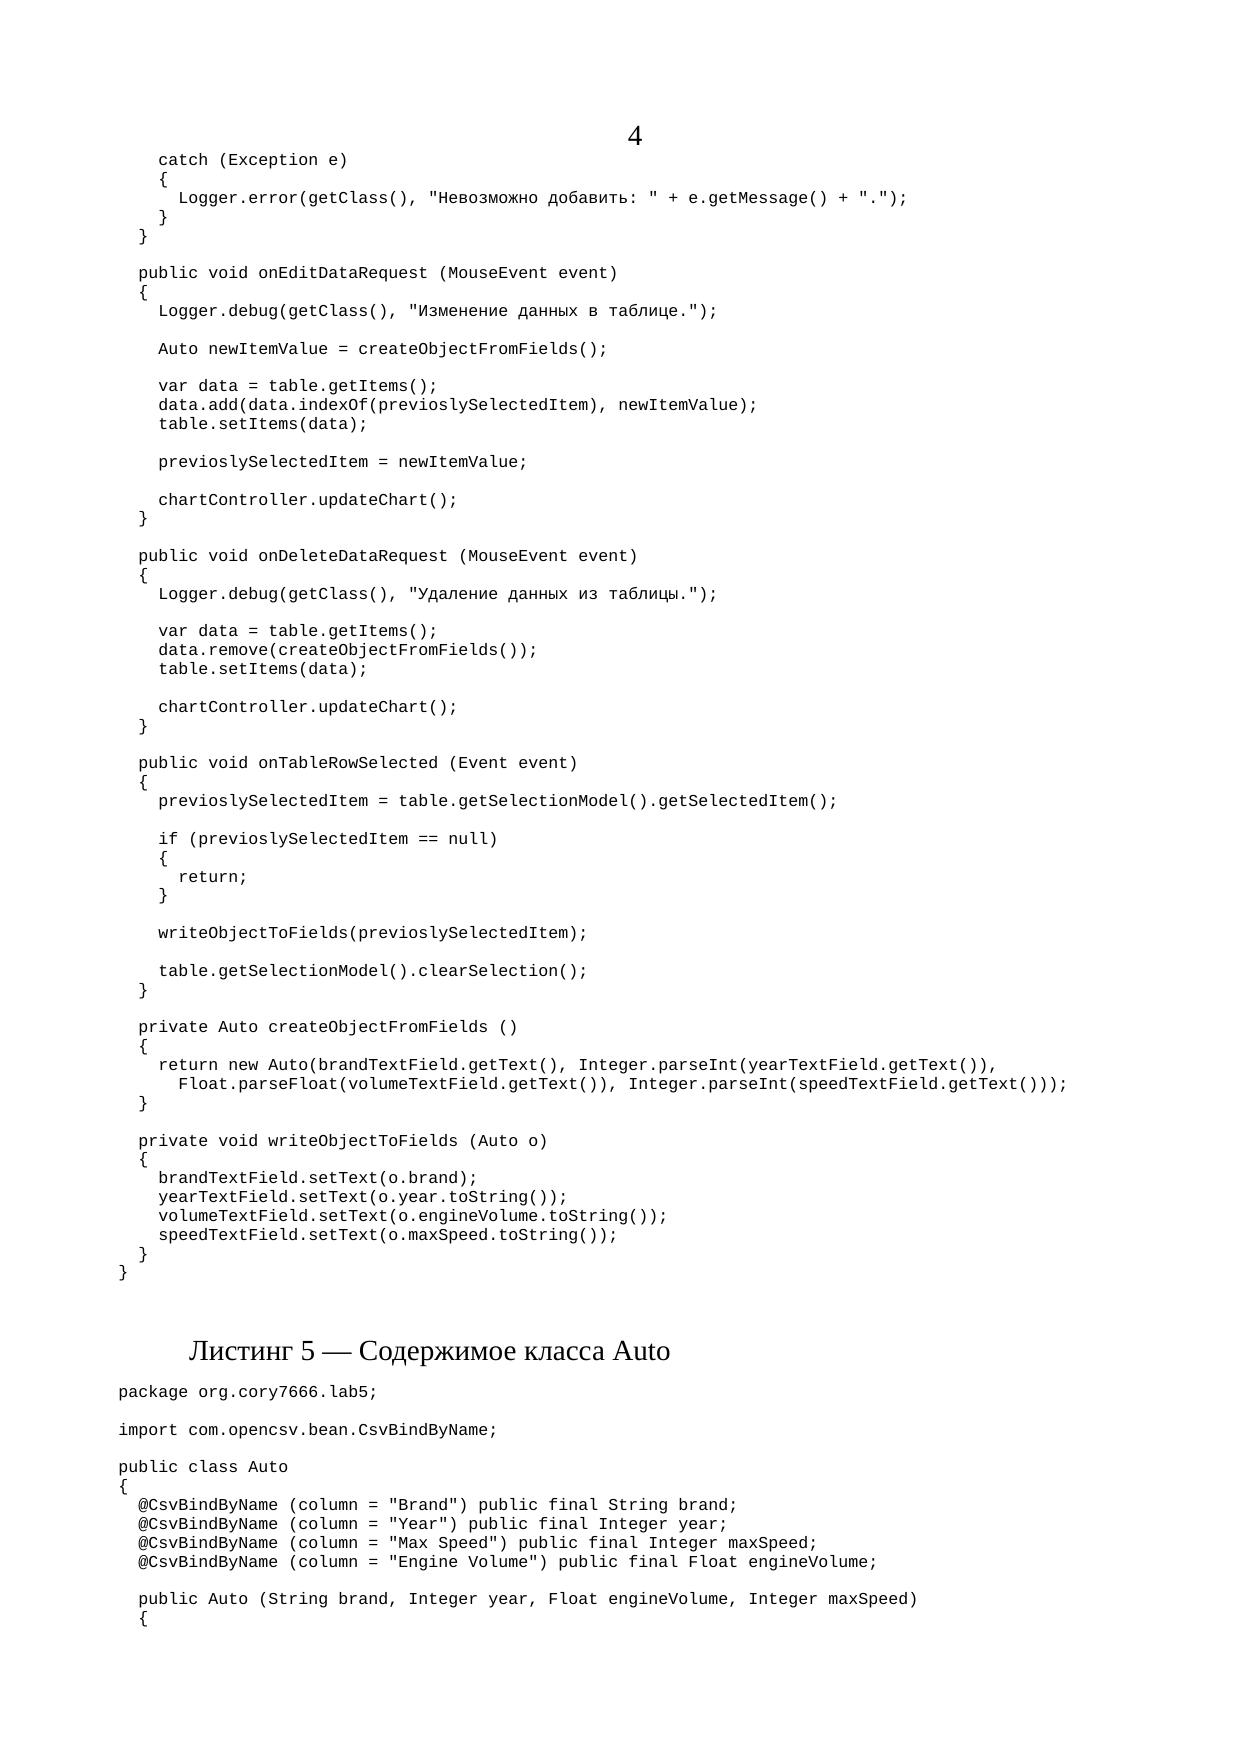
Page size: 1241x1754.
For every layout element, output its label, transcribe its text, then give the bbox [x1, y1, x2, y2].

text } [118, 1245, 1152, 1264]
text chartController.updateChart(); [118, 698, 1152, 717]
text previoslySelectedItem = table.getSelectionModel().getSelectedItem(); [118, 793, 1152, 812]
text { [118, 284, 1152, 302]
text table.setItems(data); [118, 416, 1152, 434]
text public void onEditDataRequest (MouseEvent event) [118, 265, 1152, 284]
text package org.cory7666.lab5; [118, 1383, 1152, 1402]
text public Auto (String brand, Integer year, Float engineVolume, Integer maxSpeed) [118, 1591, 1152, 1610]
text { [118, 171, 1152, 189]
text Logger.debug(getClass(), "Изменение данных в таблице."); [118, 302, 1152, 321]
text { [118, 1151, 1152, 1170]
text previoslySelectedItem = newItemValue; [118, 453, 1152, 472]
text } [118, 510, 1152, 529]
text Float.parseFloat(volumeTextField.getText()), Integer.parseInt(speedTextField.getText())); [118, 1076, 1152, 1094]
text table.getSelectionModel().clearSelection(); [118, 962, 1152, 981]
text { [118, 566, 1152, 585]
text } [118, 887, 1152, 906]
text @CsvBindByName (column = "Max Speed") public final Integer maxSpeed; [118, 1534, 1152, 1553]
text Auto newItemValue = createObjectFromFields(); [118, 340, 1152, 359]
text Листинг 5 — Содержимое класса Auto [118, 1333, 1152, 1367]
text } [118, 981, 1152, 1000]
text catch (Exception e) [118, 152, 1152, 171]
text { [118, 1610, 1152, 1629]
text } [118, 1094, 1152, 1113]
text brandTextField.setText(o.brand); [118, 1170, 1152, 1189]
text public class Auto [118, 1459, 1152, 1478]
text import com.opencsv.bean.CsvBindByName; [118, 1421, 1152, 1440]
text chartController.updateChart(); [118, 491, 1152, 510]
text speedTextField.setText(o.maxSpeed.toString()); [118, 1226, 1152, 1245]
text } [118, 1264, 1152, 1283]
text data.add(data.indexOf(previoslySelectedItem), newItemValue); [118, 397, 1152, 416]
text @CsvBindByName (column = "Year") public final Integer year; [118, 1516, 1152, 1534]
text } [118, 227, 1152, 246]
text { [118, 849, 1152, 868]
text @CsvBindByName (column = "Engine Volume") public final Float engineVolume; [118, 1553, 1152, 1572]
text Logger.error(getClass(), "Невозможно добавить: " + e.getMessage() + "."); [118, 189, 1152, 208]
text @CsvBindByName (column = "Brand") public final String brand; [118, 1497, 1152, 1516]
text var data = table.getItems(); [118, 623, 1152, 642]
text private void writeObjectToFields (Auto o) [118, 1132, 1152, 1151]
text return new Auto(brandTextField.getText(), Integer.parseInt(yearTextField.getText()), [118, 1057, 1152, 1076]
text writeObjectToFields(previoslySelectedItem); [118, 925, 1152, 943]
text private Auto createObjectFromFields () [118, 1019, 1152, 1038]
text data.remove(createObjectFromFields()); [118, 642, 1152, 661]
text Logger.debug(getClass(), "Удаление данных из таблицы."); [118, 585, 1152, 604]
text } [118, 208, 1152, 227]
text var data = table.getItems(); [118, 378, 1152, 397]
text return; [118, 868, 1152, 887]
text if (previoslySelectedItem == null) [118, 830, 1152, 849]
text { [118, 1038, 1152, 1057]
text public void onTableRowSelected (Event event) [118, 755, 1152, 774]
text table.setItems(data); [118, 661, 1152, 679]
text volumeTextField.setText(o.engineVolume.toString()); [118, 1207, 1152, 1226]
text } [118, 717, 1152, 736]
text { [118, 774, 1152, 793]
text yearTextField.setText(o.year.toString()); [118, 1189, 1152, 1207]
text public void onDeleteDataRequest (MouseEvent event) [118, 548, 1152, 566]
text { [118, 1478, 1152, 1497]
